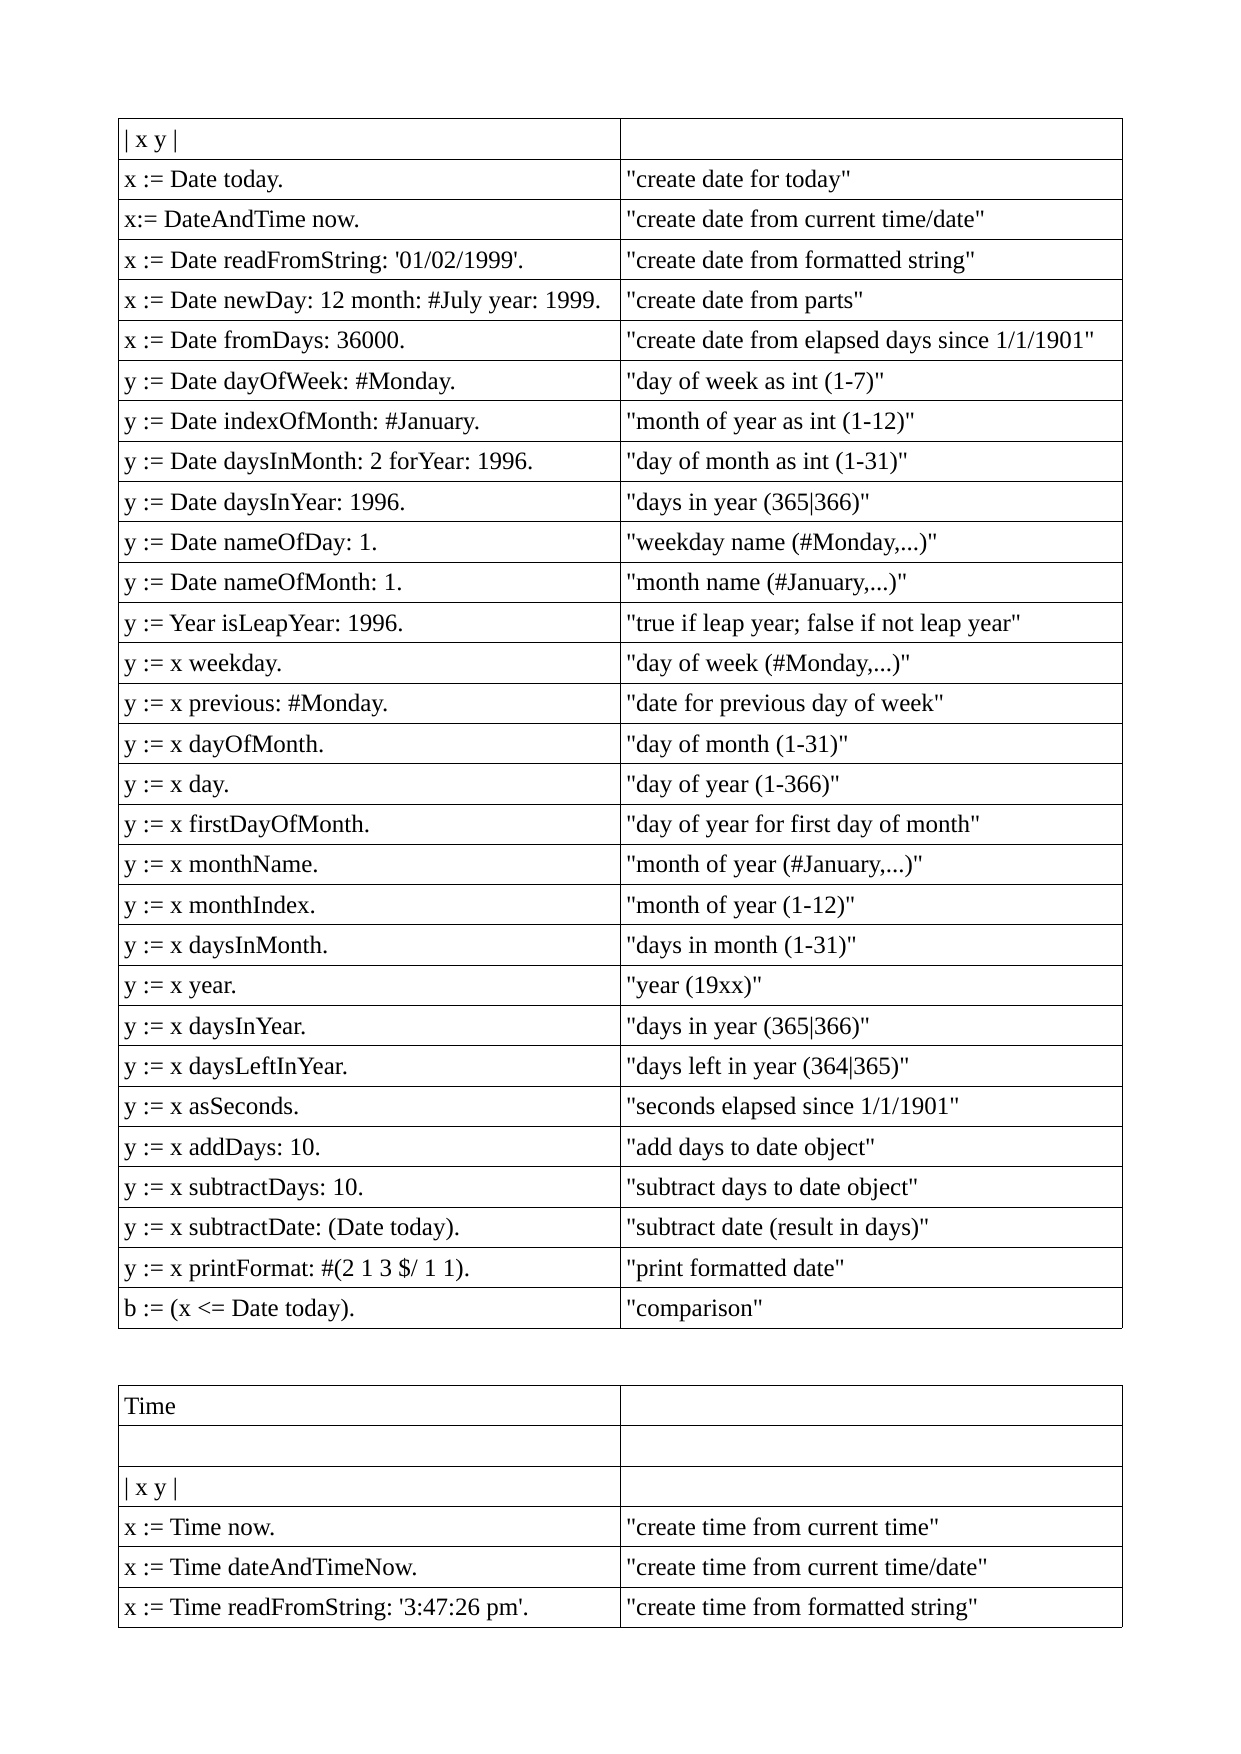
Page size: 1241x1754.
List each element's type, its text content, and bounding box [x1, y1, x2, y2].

table_cell y := Date daysInMonth: 2 forYear: 1996. [119, 442, 620, 481]
table_cell x := Time dateAndTimeNow. [119, 1547, 620, 1587]
table_cell y := x daysInMonth. [119, 925, 620, 965]
table_cell y := x subtractDate: (Date today). [119, 1208, 620, 1247]
table_cell y := x year. [119, 966, 620, 1005]
table_cell x:= DateAndTime now. [119, 200, 620, 239]
table_cell "true if leap year; false if not leap year" [621, 603, 1122, 642]
table_cell "days left in year (364|365)" [621, 1046, 1122, 1086]
table_cell "day of month (1-31)" [621, 724, 1122, 763]
table_cell [621, 119, 1122, 158]
table_cell y := Date nameOfDay: 1. [119, 522, 620, 562]
table_cell "create date from formatted string" [621, 240, 1122, 279]
table_cell y := x day. [119, 764, 620, 803]
table_cell "month of year (1-12)" [621, 885, 1122, 924]
table_cell x := Date fromDays: 36000. [119, 321, 620, 360]
table_cell x := Time now. [119, 1507, 620, 1546]
table_cell y := Date dayOfWeek: #Monday. [119, 361, 620, 400]
table_cell "create time from formatted string" [621, 1588, 1122, 1627]
table_cell y := x printFormat: #(2 1 3 $/ 1 1). [119, 1248, 620, 1287]
table_cell "date for previous day of week" [621, 684, 1122, 723]
table_cell "day of week (#Monday,...)" [621, 643, 1122, 682]
table_cell y := x subtractDays: 10. [119, 1167, 620, 1207]
table_cell b := (x <= Date today). [119, 1288, 620, 1327]
table_cell y := x previous: #Monday. [119, 684, 620, 723]
table_cell "create date from parts" [621, 280, 1122, 320]
table_cell [119, 1426, 620, 1466]
table_cell y := x daysInYear. [119, 1006, 620, 1045]
table_cell "create date for today" [621, 160, 1122, 199]
table_cell y := x daysLeftInYear. [119, 1046, 620, 1086]
table_cell y := x asSeconds. [119, 1087, 620, 1126]
table_cell y := x firstDayOfMonth. [119, 805, 620, 844]
table_cell "print formatted date" [621, 1248, 1122, 1287]
table_cell "seconds elapsed since 1/1/1901" [621, 1087, 1122, 1126]
table_cell "year (19xx)" [621, 966, 1122, 1005]
table_cell "create date from elapsed days since 1/1/1901" [621, 321, 1122, 360]
table_cell "month name (#January,...)" [621, 563, 1122, 602]
table_cell x := Time readFromString: '3:47:26 pm'. [119, 1588, 620, 1627]
table_cell "subtract date (result in days)" [621, 1208, 1122, 1247]
table_cell "day of year for first day of month" [621, 805, 1122, 844]
table_cell | x y | [119, 1467, 620, 1506]
table_cell "create time from current time" [621, 1507, 1122, 1546]
table_cell [621, 1426, 1122, 1466]
table_cell [621, 1467, 1122, 1506]
table_cell "subtract days to date object" [621, 1167, 1122, 1207]
table_cell "days in month (1-31)" [621, 925, 1122, 965]
table_cell y := Date indexOfMonth: #January. [119, 401, 620, 441]
table_cell | x y | [119, 119, 620, 158]
table_cell "create time from current time/date" [621, 1547, 1122, 1587]
table_cell "weekday name (#Monday,...)" [621, 522, 1122, 562]
table_cell y := x monthName. [119, 845, 620, 884]
table_cell "create date from current time/date" [621, 200, 1122, 239]
table_cell y := Date nameOfMonth: 1. [119, 563, 620, 602]
table_header Time [119, 1386, 620, 1425]
table_cell "month of year (#January,...)" [621, 845, 1122, 884]
table_cell "comparison" [621, 1288, 1122, 1327]
table_cell y := x monthIndex. [119, 885, 620, 924]
table_cell "days in year (365|366)" [621, 482, 1122, 521]
table_cell y := Date daysInYear: 1996. [119, 482, 620, 521]
table_cell x := Date readFromString: '01/02/1999'. [119, 240, 620, 279]
table_header [621, 1386, 1122, 1425]
table_cell "days in year (365|366)" [621, 1006, 1122, 1045]
table_cell "day of week as int (1-7)" [621, 361, 1122, 400]
table_cell "day of year (1-366)" [621, 764, 1122, 803]
table_cell y := Year isLeapYear: 1996. [119, 603, 620, 642]
table_cell "day of month as int (1-31)" [621, 442, 1122, 481]
table_cell x := Date newDay: 12 month: #July year: 1999. [119, 280, 620, 320]
table_cell y := x dayOfMonth. [119, 724, 620, 763]
table_cell "month of year as int (1-12)" [621, 401, 1122, 441]
table_cell x := Date today. [119, 160, 620, 199]
table_cell "add days to date object" [621, 1127, 1122, 1166]
table_cell y := x weekday. [119, 643, 620, 682]
table_cell y := x addDays: 10. [119, 1127, 620, 1166]
